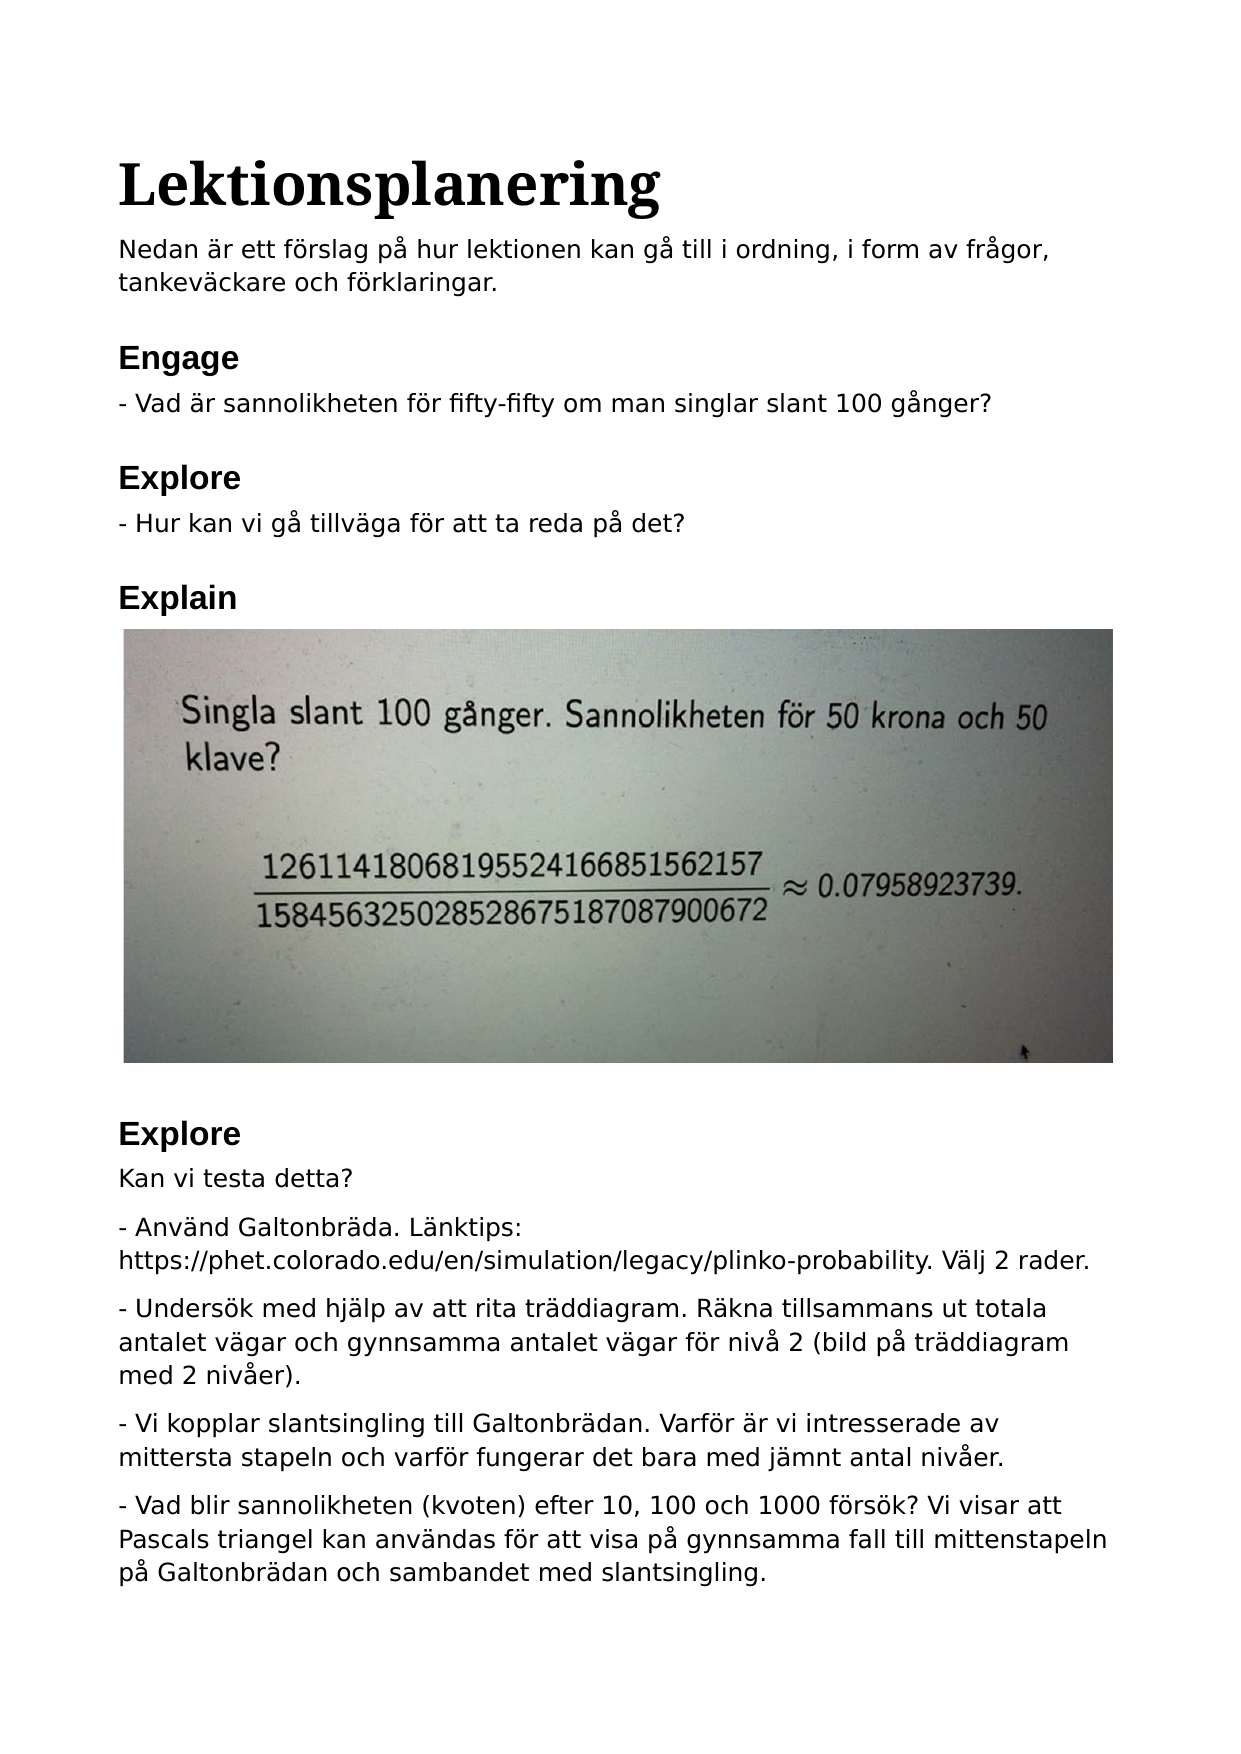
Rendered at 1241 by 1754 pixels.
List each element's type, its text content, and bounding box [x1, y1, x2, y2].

text Kan vi testa detta? [118, 1165, 1122, 1194]
subtitle Explain [118, 578, 1122, 616]
text Nedan är ett förslag på hur lektionen kan gå till i ordning, i form av frågor, tankeväckare och förklaringar. [118, 235, 1122, 298]
text - Vi kopplar slantsingling till Galtonbrädan. Varför är vi intresserade av mittersta stapeln och varför fungerar det bara med jämnt antal nivåer. [118, 1410, 1122, 1472]
subtitle Engage [118, 338, 1122, 376]
text - Vad är sannolikheten för fifty-fifty om man singlar slant 100 gånger? [118, 389, 1122, 418]
text - Undersök med hjälp av att rita träddiagram. Räkna tillsammans ut totala antalet vägar och gynnsamma antalet vägar för nivå 2 (bild på träddiagram med 2 nivåer). [118, 1294, 1122, 1391]
text - Hur kan vi gå tillväga för att ta reda på det? [118, 509, 1122, 538]
subtitle Explore [118, 458, 1122, 496]
subtitle Explore [118, 650, 1122, 1152]
picture [124, 629, 1118, 1064]
text - Använd Galtonbräda. Länktips: https://phet.colorado.edu/en/simulation/legacy/plinko-probability. Välj 2 rader. [118, 1213, 1122, 1276]
subtitle Lektionsplanering [118, 143, 1122, 223]
text - Vad blir sannolikheten (kvoten) efter 10, 100 och 1000 försök? Vi visar att Pascals triangel kan användas för att visa på gynnsamma fall till mittenstapeln på Galtonbrädan och sambandet med slantsingling. [118, 1491, 1122, 1588]
